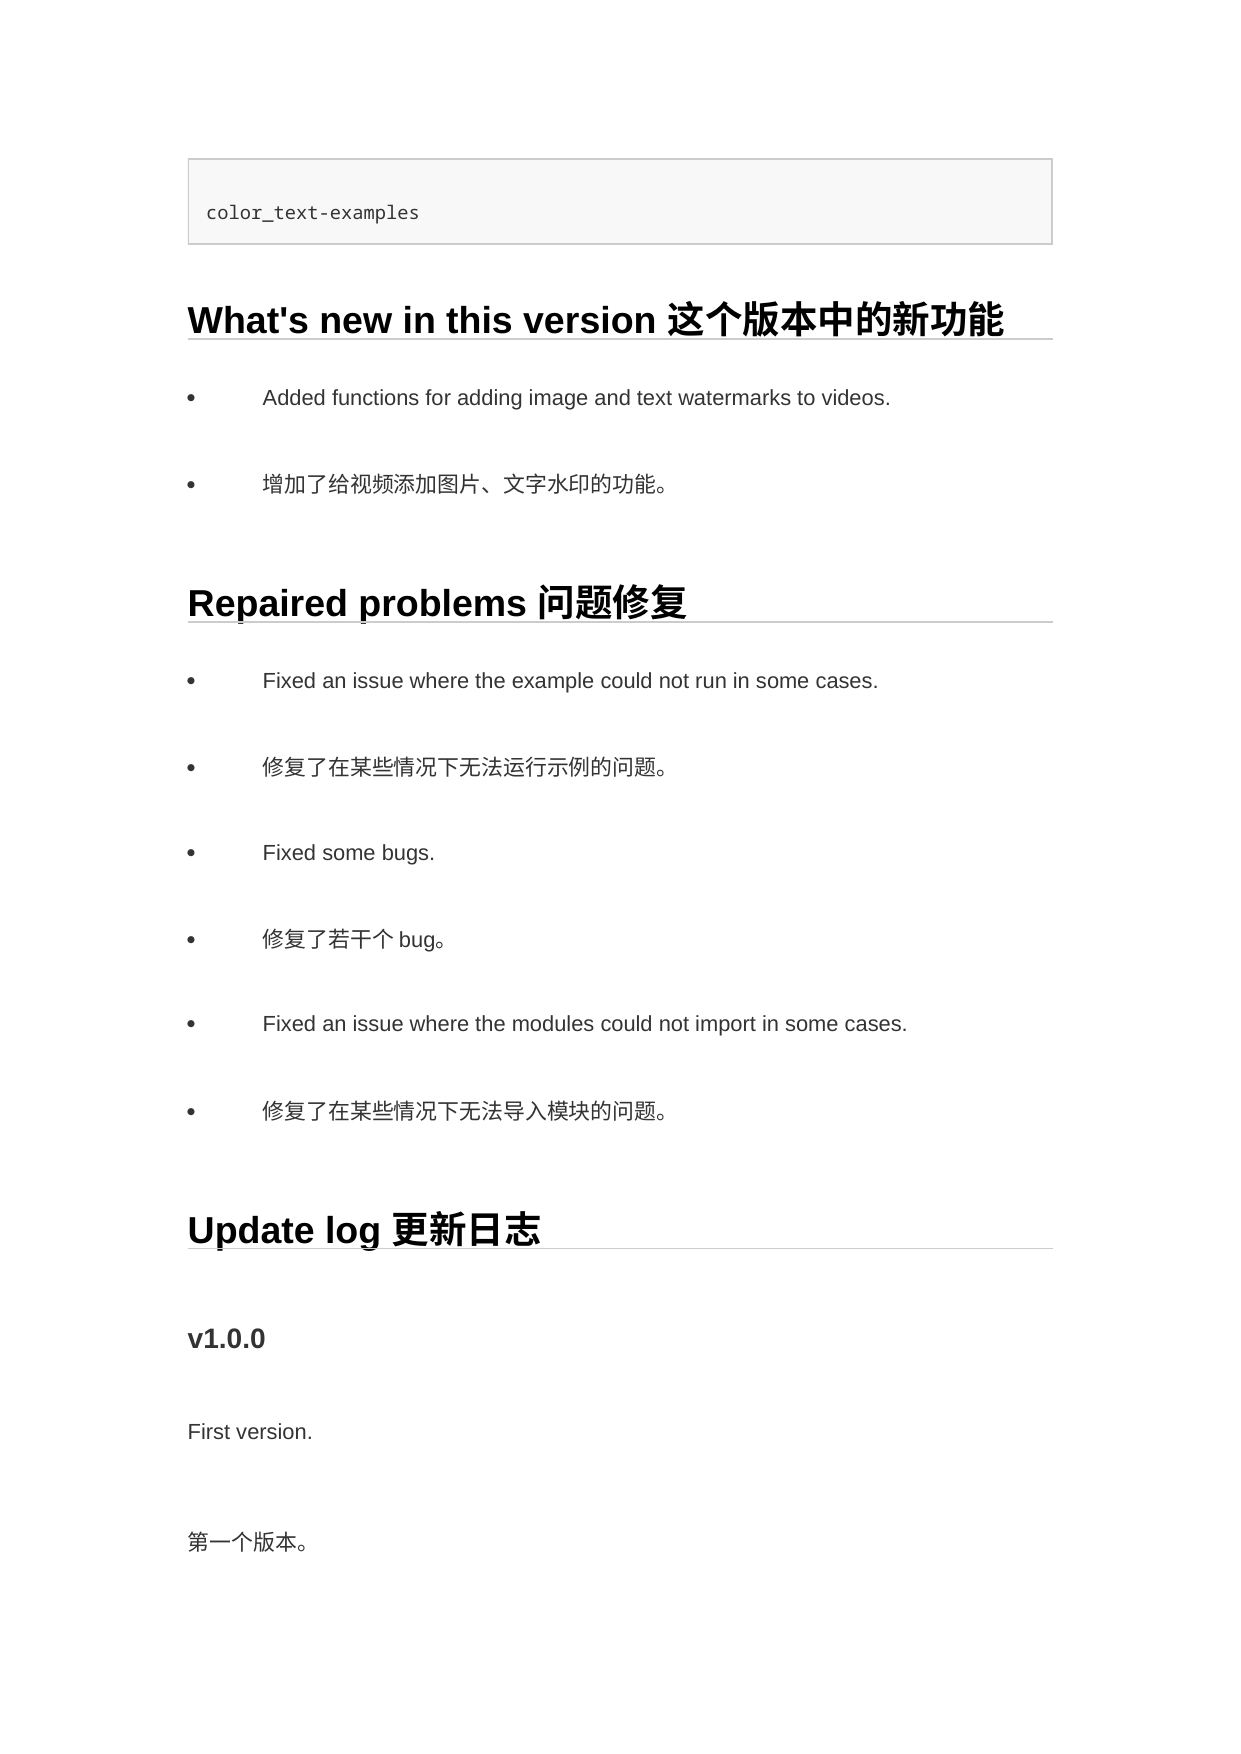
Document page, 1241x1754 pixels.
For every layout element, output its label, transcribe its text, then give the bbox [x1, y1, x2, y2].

text Update log 更新日志 [187, 1185, 1053, 1249]
text What's new in this version 这个版本中的新功能 [187, 276, 1053, 340]
text First version. [187, 1390, 1053, 1452]
text v1.0.0 [187, 1296, 1053, 1359]
text Repaired problems 问题修复 [187, 559, 1053, 623]
list Fixed an issue where the modules could not import in some cases. [187, 982, 1053, 1045]
list 修复了在某些情况下无法导入模块的问题。 [187, 1068, 1053, 1131]
list 修复了若干个 bug。 [187, 896, 1053, 959]
text color_text-examples [189, 160, 1051, 243]
list 修复了在某些情况下无法运行示例的问题。 [187, 724, 1053, 787]
list Fixed an issue where the example could not run in some cases. [187, 638, 1053, 701]
list Added functions for adding image and text watermarks to videos. [187, 356, 1053, 418]
list 增加了给视频添加图片、文字水印的功能。 [187, 442, 1053, 504]
list Fixed some bugs. [187, 810, 1053, 873]
text 第一个版本。 [187, 1499, 1053, 1562]
